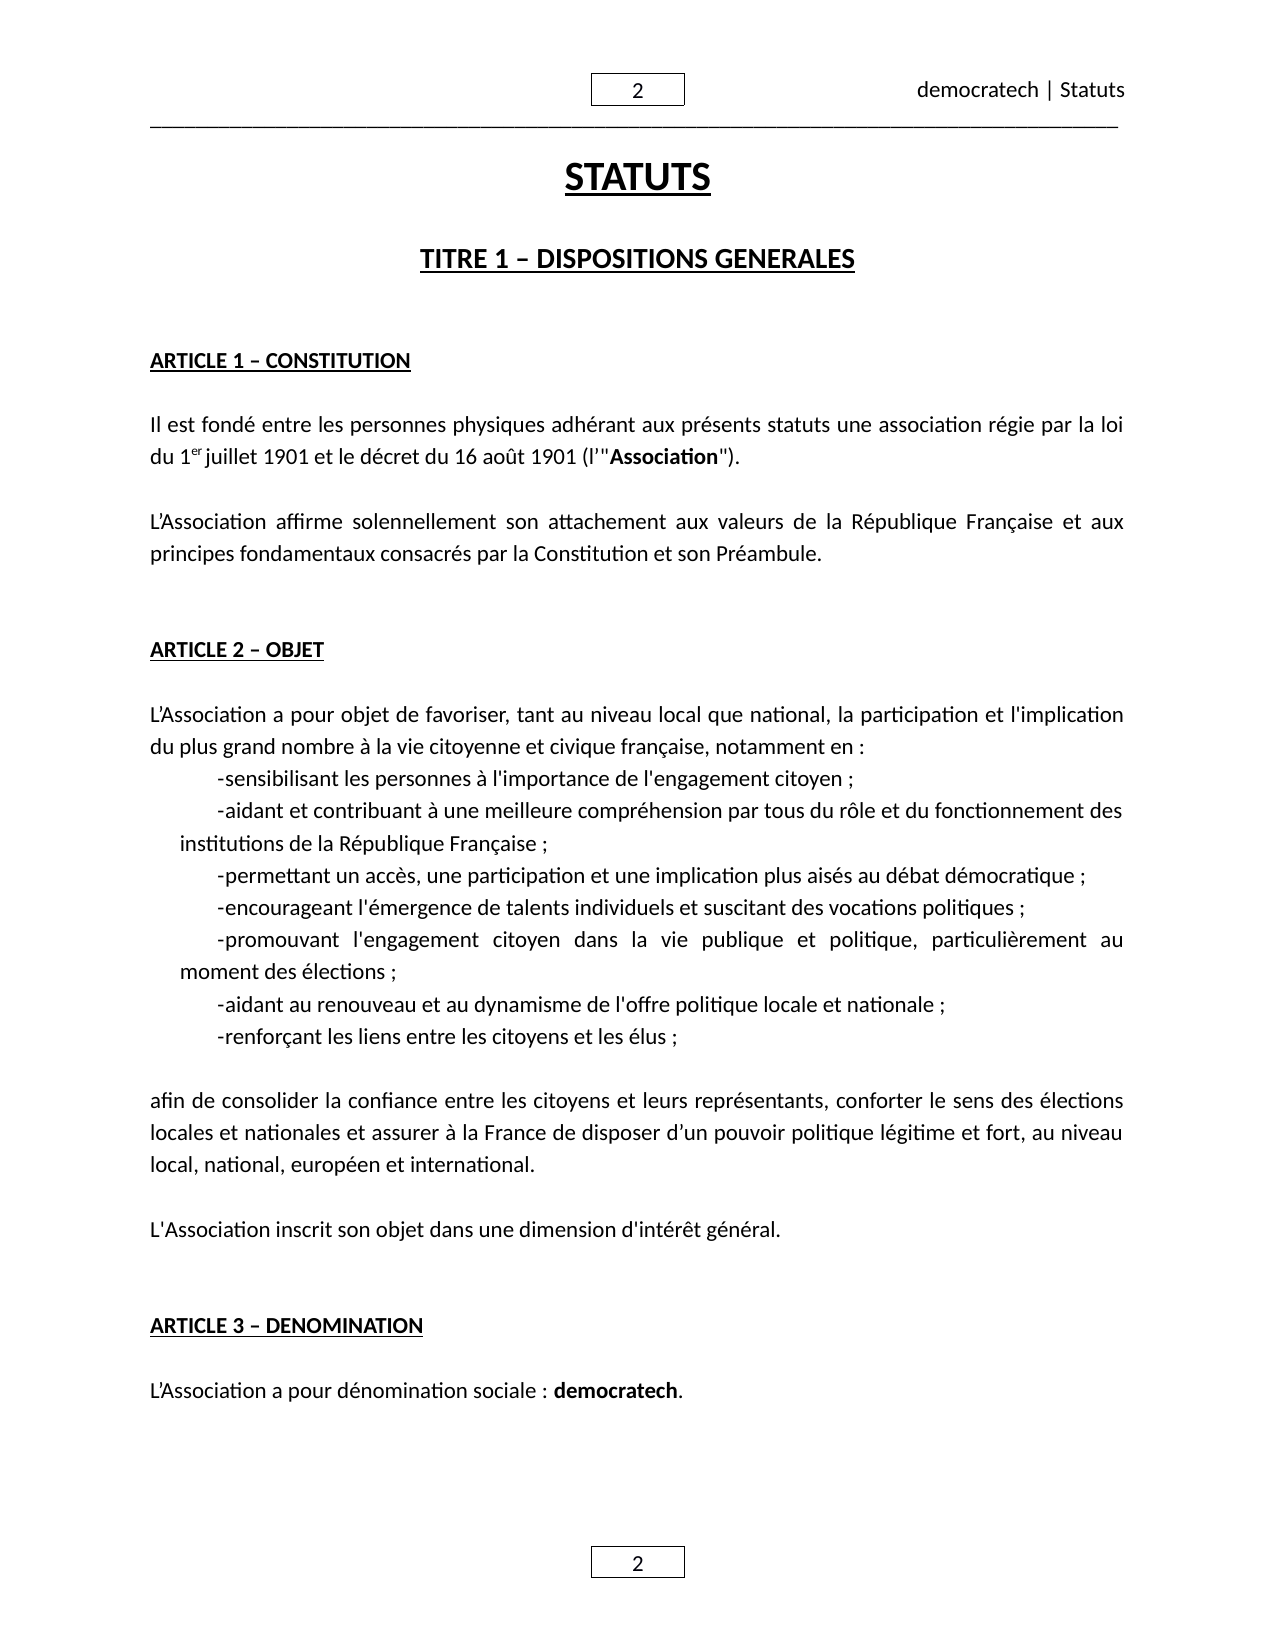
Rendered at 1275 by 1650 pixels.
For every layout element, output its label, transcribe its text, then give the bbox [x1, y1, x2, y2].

text ARTICLE 2 – OBJET [150, 636, 1125, 664]
text L’Association a pour objet de favoriser, tant au niveau local que national, la participation et l'implication du plus grand nombre à la vie citoyenne et civique française, notamment en : [150, 700, 1125, 760]
text STATUTS [150, 150, 1125, 201]
list permettant un accès, une participation et une implication plus aisés au débat démocratique ; [179, 861, 1125, 889]
text afin de consolider la confiance entre les citoyens et leurs représentants, conforter le sens des élections locales et nationales et assurer à la France de disposer d’un pouvoir politique légitime et fort, au niveau local, national, européen et international. [150, 1086, 1125, 1179]
list promouvant l'engagement citoyen dans la vie publique et politique, particulièrement au moment des élections ; [179, 925, 1125, 986]
text L’Association affirme solennellement son attachement aux valeurs de la République Française et aux principes fondamentaux consacrés par la Constitution et son Préambule. [150, 507, 1125, 567]
list aidant au renouveau et au dynamisme de l'offre politique locale et nationale ; [179, 990, 1125, 1018]
list aidant et contribuant à une meilleure compréhension par tous du rôle et du fonctionnement des institutions de la République Française ; [179, 797, 1125, 857]
list renforçant les liens entre les citoyens et les élus ; [179, 1022, 1125, 1050]
text L'Association inscrit son objet dans une dimension d'intérêt général. [150, 1215, 1125, 1243]
list sensibilisant les personnes à l'importance de l'engagement citoyen ; [179, 764, 1125, 792]
text Il est fondé entre les personnes physiques adhérant aux présents statuts une association régie par la loi du 1er juillet 1901 et le décret du 16 août 1901 (l’"Association"). [150, 410, 1125, 471]
text TITRE 1 – DISPOSITIONS GENERALES [150, 241, 1125, 276]
text ARTICLE 1 – CONSTITUTION [150, 346, 1125, 374]
text ARTICLE 3 – DENOMINATION [150, 1312, 1125, 1339]
text L’Association a pour dénomination sociale : democratech. [150, 1376, 1125, 1404]
list encourageant l'émergence de talents individuels et suscitant des vocations politiques ; [179, 893, 1125, 921]
